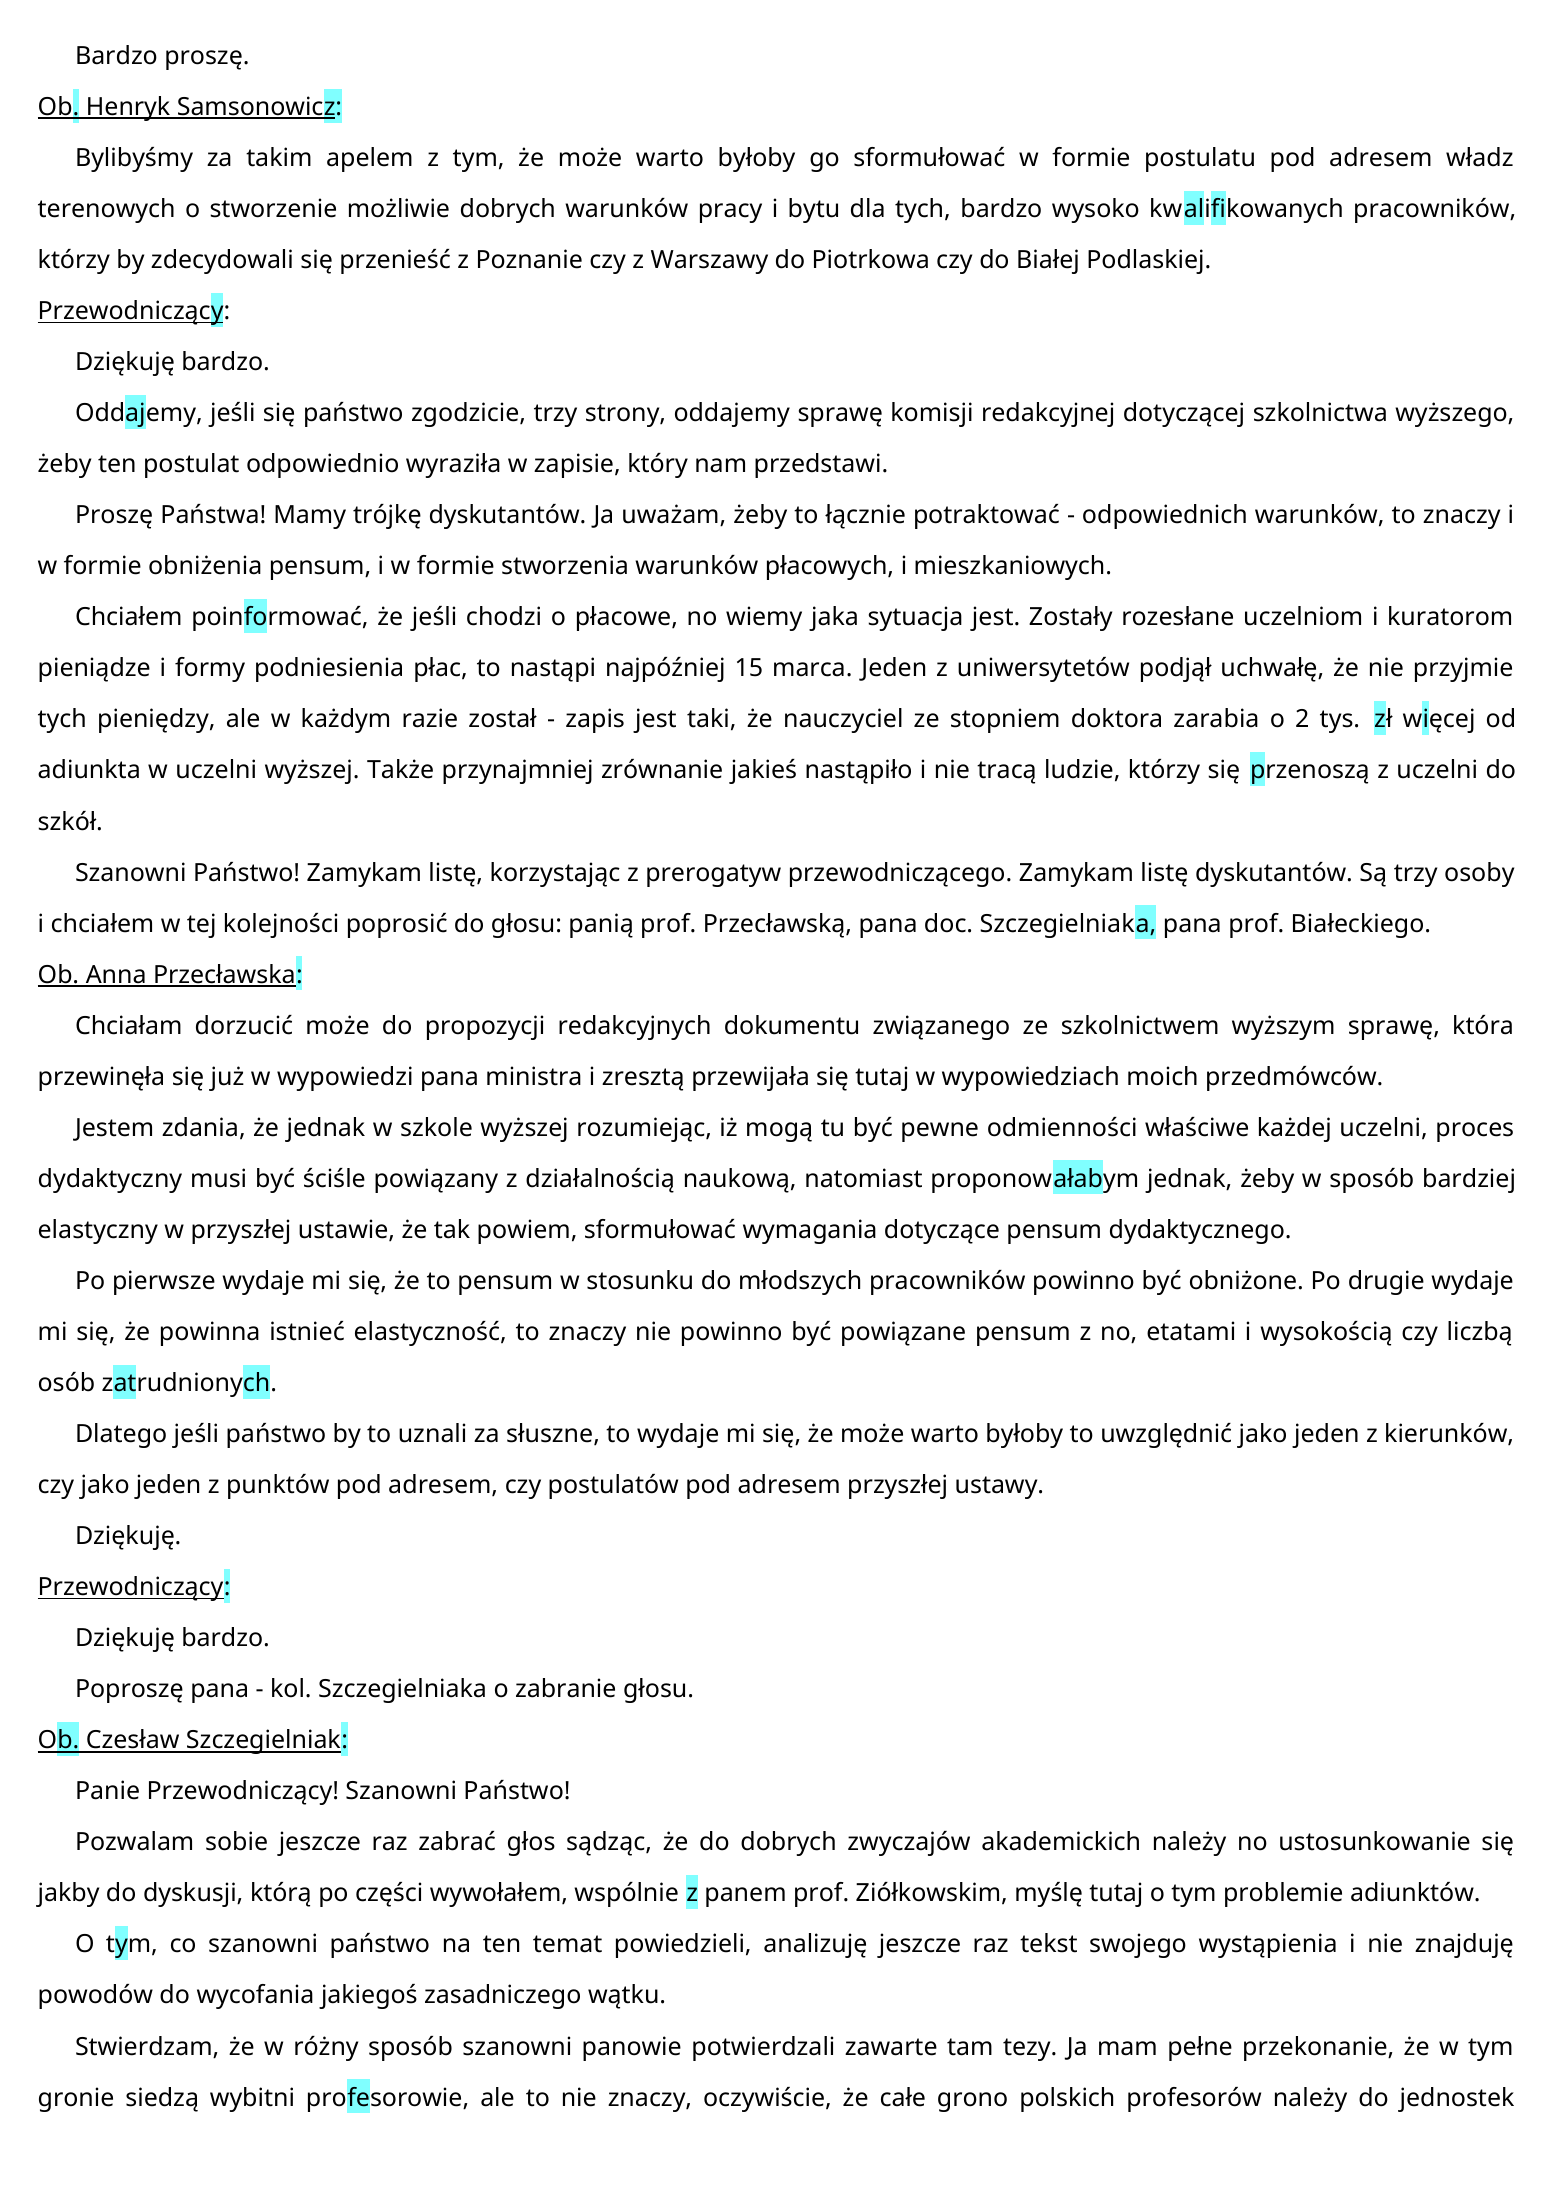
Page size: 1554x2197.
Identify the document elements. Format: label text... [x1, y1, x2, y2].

text Bardzo proszę. [37, 37, 1516, 72]
text Ob. Henryk Samsonowicz: [37, 88, 1516, 123]
text Ob. Czesław Szczegielniak: [37, 1722, 1516, 1756]
text Bylibyśmy za takim apelem z tym, że może warto byłoby go sformułować w formie postulatu pod adresem władz terenowych o stworzenie możliwie dobrych warunków pracy i bytu dla tych, bardzo wysoko kwalifikowanych pracowników, którzy by zdecydowali się przenieść z Poznanie czy z Warszawy do Piotrkowa czy do Białej Podlaskiej. [37, 139, 1516, 276]
text Po pierwsze wydaje mi się, że to pensum w stosunku do młodszych pracowników powinno być obniżone. Po drugie wydaje mi się, że powinna istnieć elastyczność, to znaczy nie powinno być powiązane pensum z no, etatami i wysokością czy liczbą osób zatrudnionych. [37, 1262, 1516, 1399]
text Dlatego jeśli państwo by to uznali za słuszne, to wydaje mi się, że może warto byłoby to uwzględnić jako jeden z kierunków, czy jako jeden z punktów pod adresem, czy postulatów pod adresem przyszłej ustawy. [37, 1416, 1516, 1501]
text Dziękuję bardzo. [37, 344, 1516, 378]
text Jestem zdania, że jednak w szkole wyższej rozumiejąc, iż mogą tu być pewne odmienności właściwe każdej uczelni, proces dydaktyczny musi być ściśle powiązany z działalnością naukową, natomiast proponowałabym jednak, żeby w sposób bardziej elastyczny w przyszłej ustawie, że tak powiem, sformułować wymagania dotyczące pensum dydaktycznego. [37, 1109, 1516, 1246]
text Stwierdzam, że w różny sposób szanowni panowie potwierdzali zawarte tam tezy. Ja mam pełne przekonanie, że w tym gronie siedzą wybitni profesorowie, ale to nie znaczy, oczywiście, że całe grono polskich profesorów należy do jednostek [37, 2028, 1516, 2113]
text Przewodniczący: [37, 1569, 1516, 1603]
text Ob. Anna Przecławska: [37, 956, 1516, 990]
text Oddajemy, jeśli się państwo zgodzicie, trzy strony, oddajemy sprawę komisji redakcyjnej dotyczącej szkolnictwa wyższego, żeby ten postulat odpowiednio wyraziła w zapisie, który nam przedstawi. [37, 395, 1516, 480]
text Dziękuję bardzo. [37, 1620, 1516, 1654]
text Dziękuję. [37, 1518, 1516, 1552]
text Pozwalam sobie jeszcze raz zabrać głos sądząc, że do dobrych zwyczajów akademickich należy no ustosunkowanie się jakby do dyskusji, którą po części wywołałem, wspólnie z panem prof. Ziółkowskim, myślę tutaj o tym problemie adiunktów. [37, 1824, 1516, 1909]
text Chciałam dorzucić może do propozycji redakcyjnych dokumentu związanego ze szkolnictwem wyższym sprawę, która przewinęła się już w wypowiedzi pana ministra i zresztą przewijała się tutaj w wypowiedziach moich przedmówców. [37, 1007, 1516, 1092]
text Poproszę pana - kol. Szczegielniaka o zabranie głosu. [37, 1671, 1516, 1705]
text Panie Przewodniczący! Szanowni Państwo! [37, 1773, 1516, 1807]
text Proszę Państwa! Mamy trójkę dyskutantów. Ja uważam, żeby to łącznie potraktować - odpowiednich warunków, to znaczy i w formie obniżenia pensum, i w formie stworzenia warunków płacowych, i mieszkaniowych. [37, 497, 1516, 582]
text Szanowni Państwo! Zamykam listę, korzystając z prerogatyw przewodniczącego. Zamykam listę dyskutantów. Są trzy osoby i chciałem w tej kolejności poprosić do głosu: panią prof. Przecławską, pana doc. Szczegielniaka, pana prof. Białeckiego. [37, 854, 1516, 939]
text O tym, co szanowni państwo na ten temat powiedzieli, analizuję jeszcze raz tekst swojego wystąpienia i nie znajduję powodów do wycofania jakiegoś zasadniczego wątku. [37, 1926, 1516, 2011]
text Chciałem poinformować, że jeśli chodzi o płacowe, no wiemy jaka sytuacja jest. Zostały rozesłane uczelniom i kuratorom pieniądze i formy podniesienia płac, to nastąpi najpóźniej 15 marca. Jeden z uniwersytetów podjął uchwałę, że nie przyjmie tych pieniędzy, ale w każdym razie został - zapis jest taki, że nauczyciel ze stopniem doktora zarabia o 2 tys. zł więcej od adiunkta w uczelni wyższej. Także przynajmniej zrównanie jakieś nastąpiło i nie tracą ludzie, którzy się przenoszą z uczelni do szkół. [37, 599, 1516, 837]
text Przewodniczący: [37, 293, 1516, 327]
